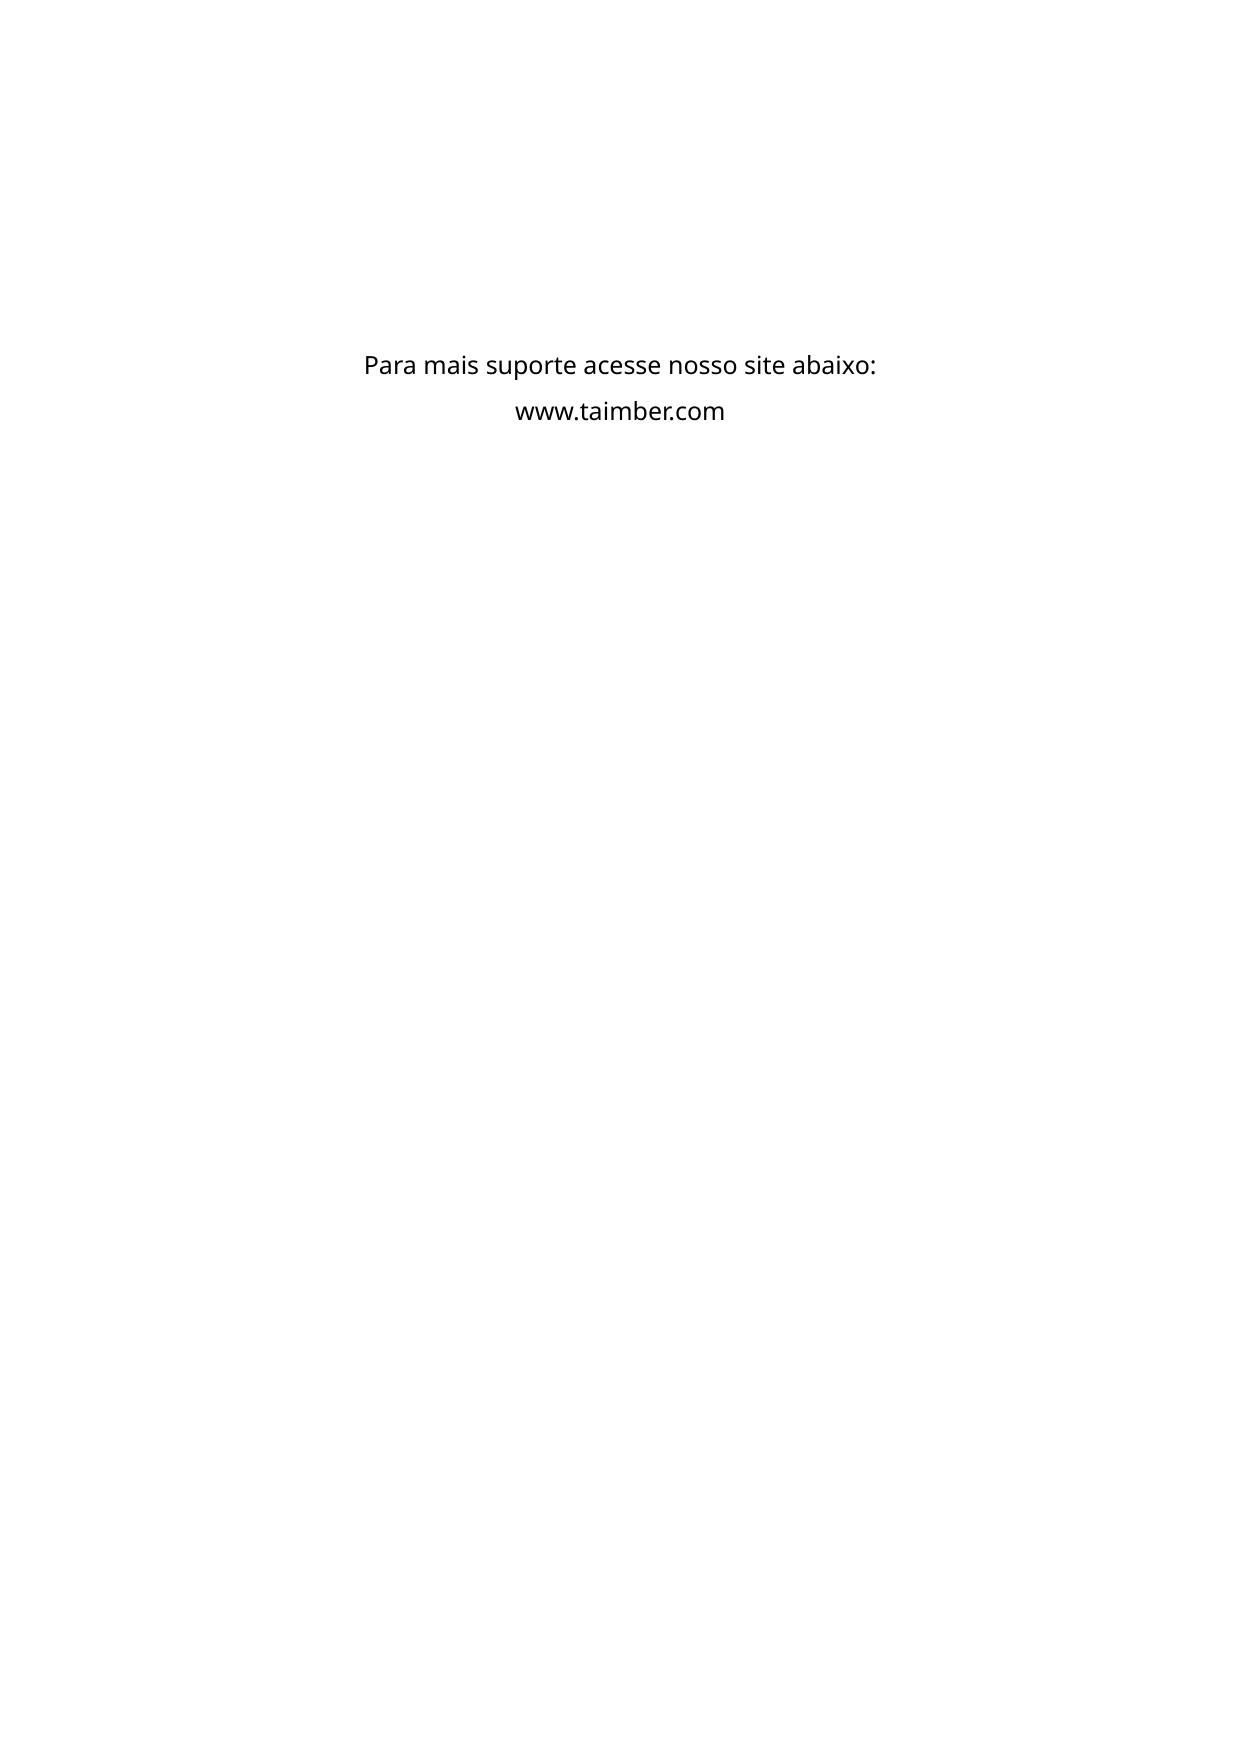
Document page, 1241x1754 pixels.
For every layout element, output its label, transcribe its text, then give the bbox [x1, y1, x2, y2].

text www.taimber.com [118, 394, 1122, 428]
text Para mais suporte acesse nosso site abaixo: [118, 348, 1122, 382]
